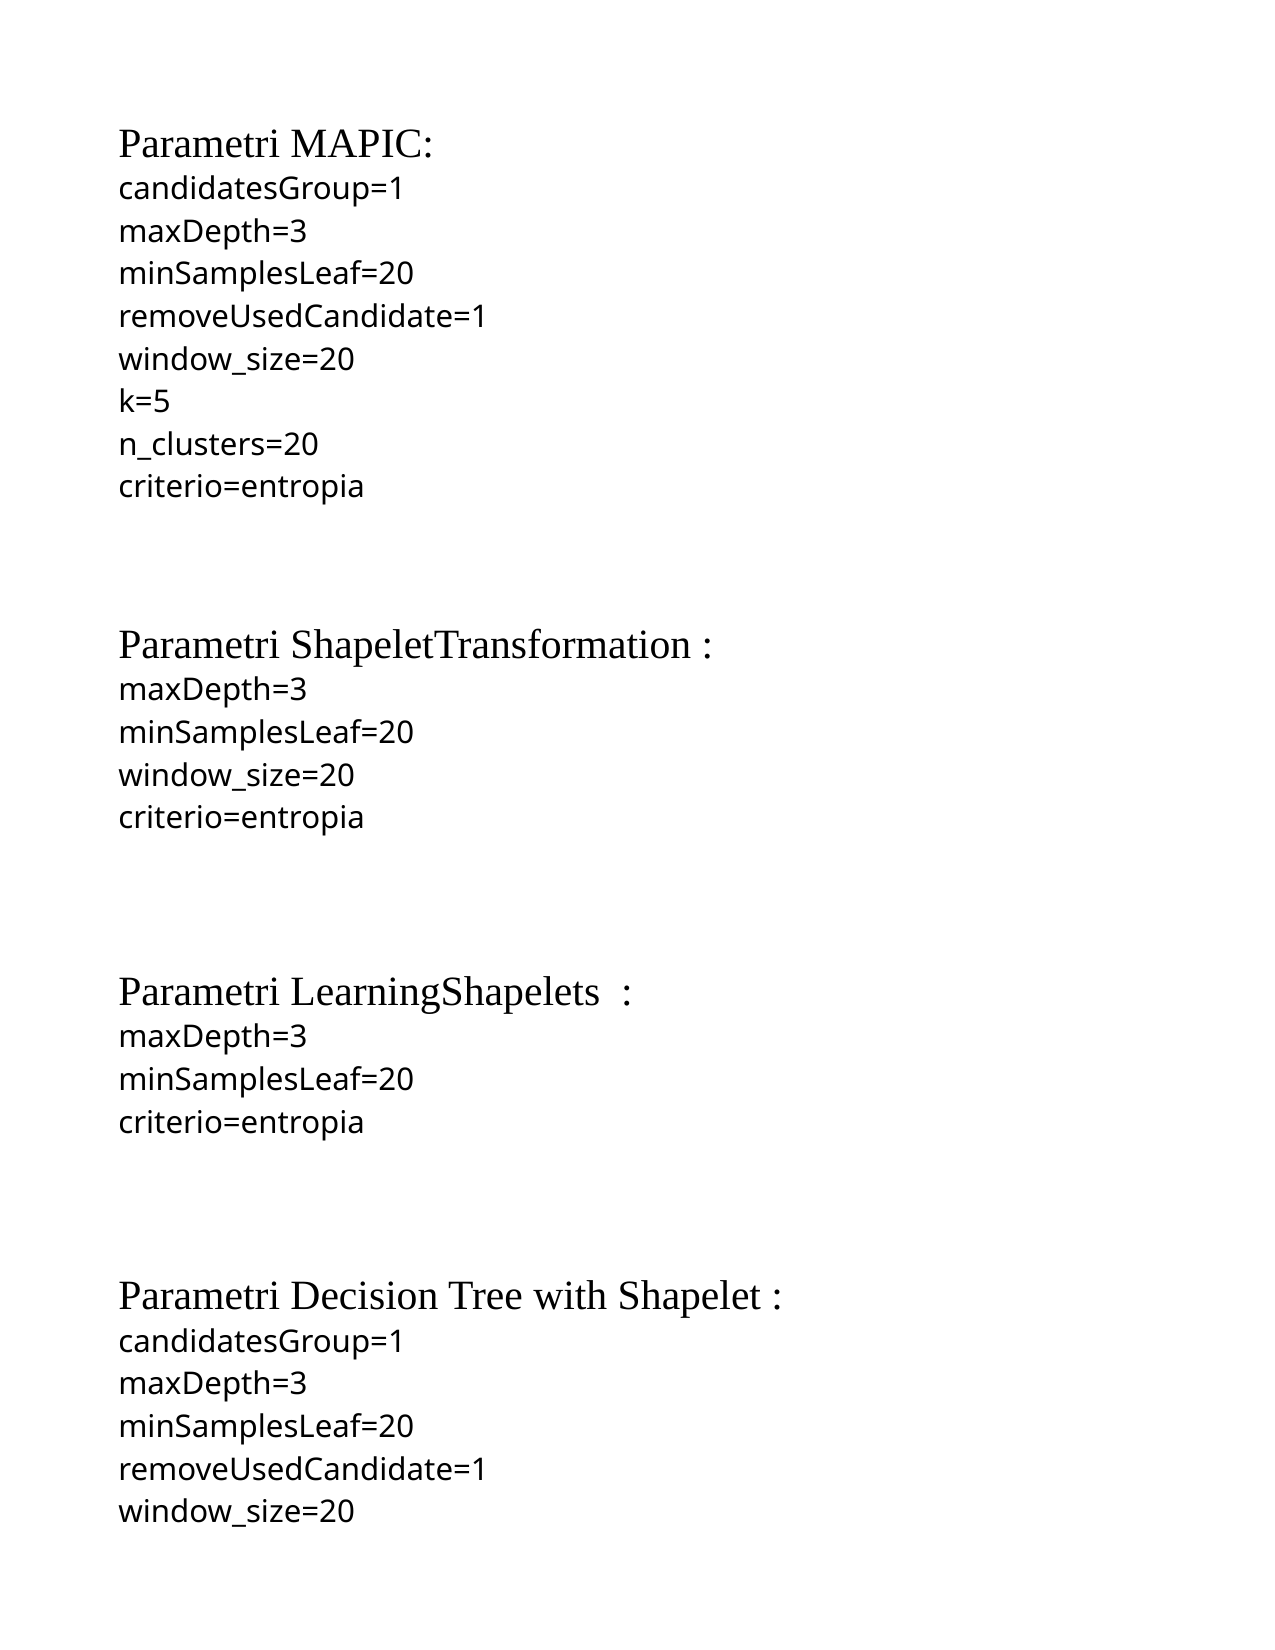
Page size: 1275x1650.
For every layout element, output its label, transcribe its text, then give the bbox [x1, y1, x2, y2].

text Parametri Decision Tree with Shapelet : [118, 1271, 1157, 1319]
text maxDepth=3 [118, 1361, 1157, 1404]
text criterio=entropia [118, 1099, 1157, 1142]
text minSamplesLeaf=20 [118, 1057, 1157, 1099]
text n_clusters=20 [118, 422, 1157, 464]
text minSamplesLeaf=20 [118, 1404, 1157, 1447]
text minSamplesLeaf=20 [118, 710, 1157, 753]
text window_size=20 [118, 336, 1157, 379]
text Parametri ShapeletTransformation : [118, 619, 1157, 667]
text window_size=20 [118, 753, 1157, 795]
text removeUsedCandidate=1 [118, 1447, 1157, 1489]
text Parametri LearningShapelets : [118, 966, 1157, 1014]
text Parametri MAPIC: [118, 118, 1157, 166]
text minSamplesLeaf=20 [118, 251, 1157, 294]
text maxDepth=3 [118, 1014, 1157, 1057]
text removeUsedCandidate=1 [118, 294, 1157, 336]
text window_size=20 [118, 1489, 1157, 1532]
text maxDepth=3 [118, 209, 1157, 251]
text maxDepth=3 [118, 667, 1157, 710]
text candidatesGroup=1 [118, 166, 1157, 209]
text criterio=entropia [118, 464, 1157, 507]
text candidatesGroup=1 [118, 1319, 1157, 1361]
text k=5 [118, 379, 1157, 422]
text criterio=entropia [118, 795, 1157, 838]
